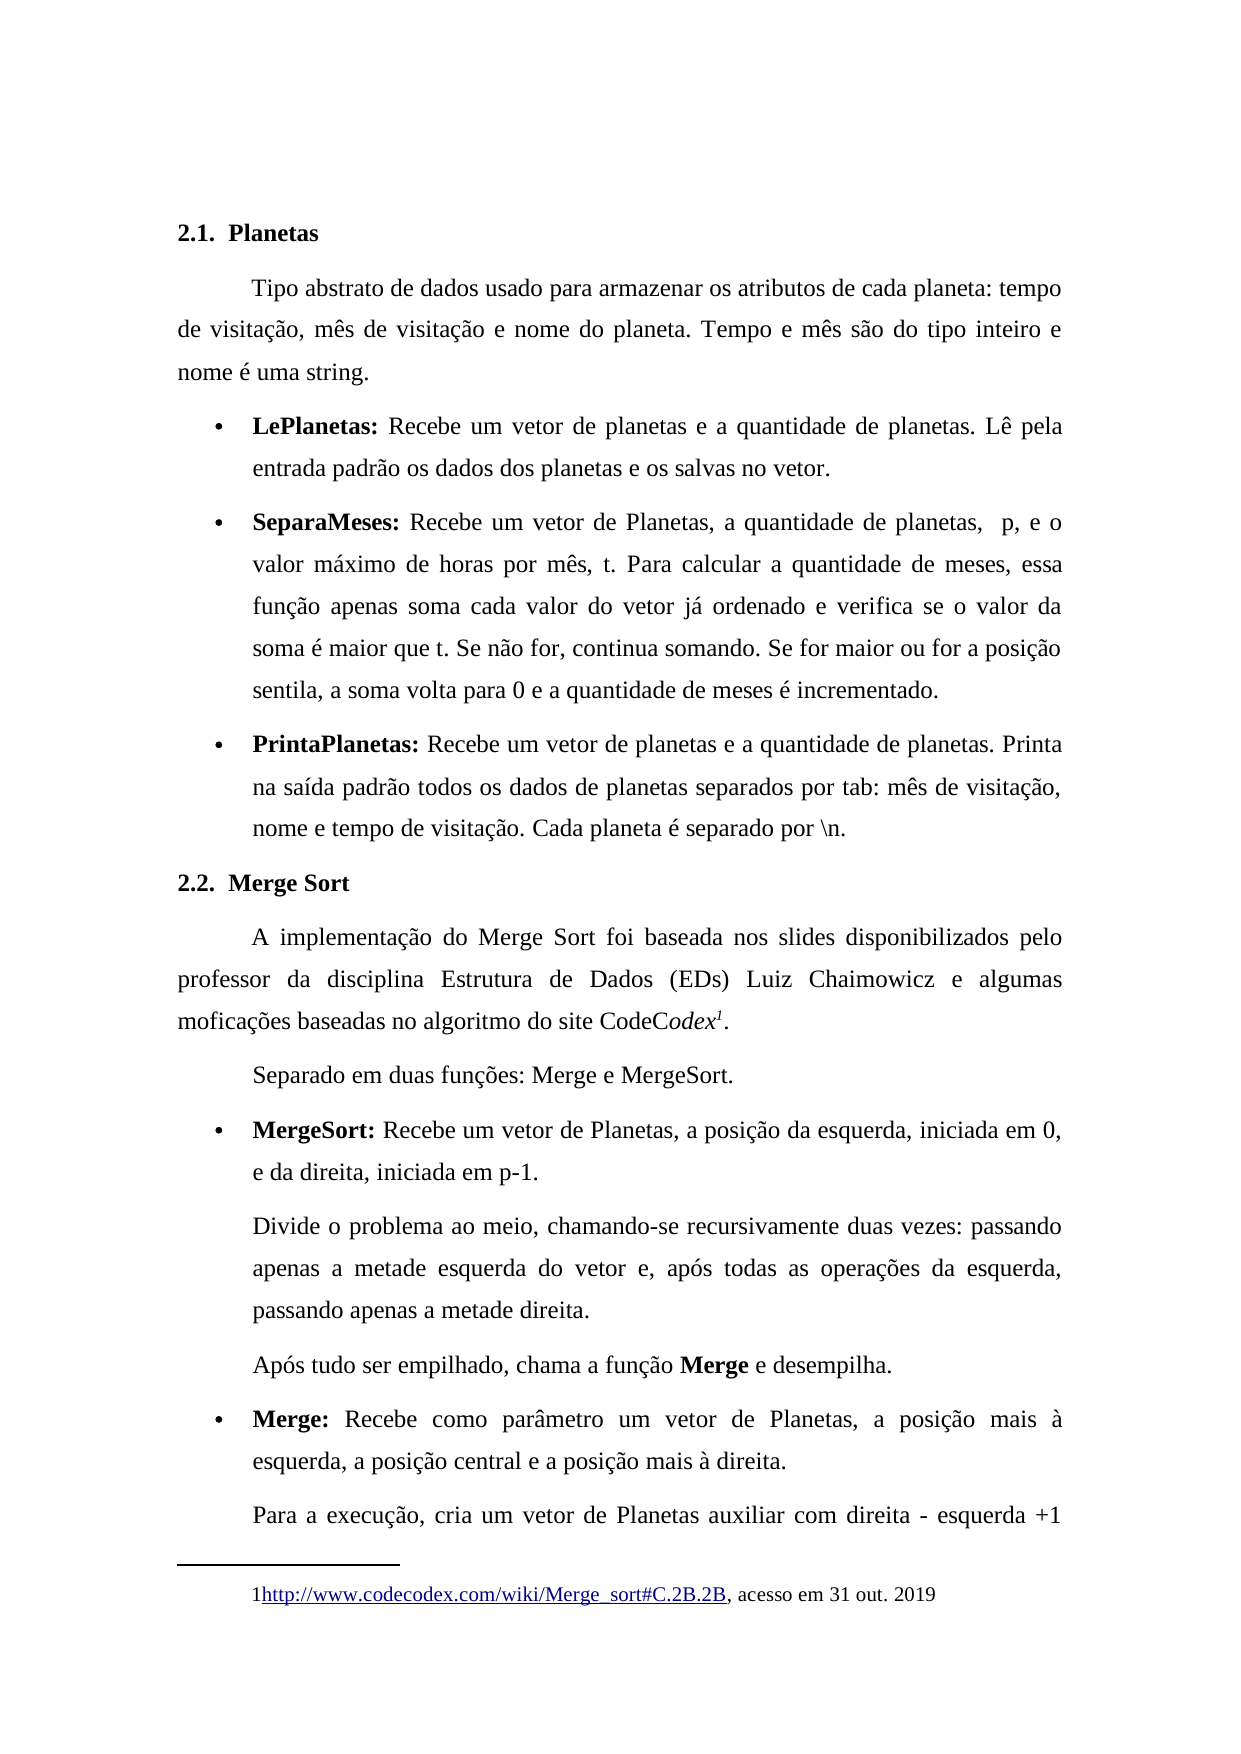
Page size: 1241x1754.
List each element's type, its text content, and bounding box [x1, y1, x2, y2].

list A implementação do Merge Sort foi baseada nos slides disponibilizados pelo professor da disciplina Estrutura de Dados (EDs) Luiz Chaimowicz e algumas moficações baseadas no algoritmo do site CodeCodex. [177, 923, 1063, 1035]
list Após tudo ser empilhado, chama a função Merge e desempilha. [215, 1351, 1063, 1378]
list http://www.codecodex.com/wiki/Merge_sort#C.2B.2B, acesso em 31 out. 2019 [177, 1583, 1063, 1606]
list Divide o problema ao meio, chamando-se recursivamente duas vezes: passando apenas a metade esquerda do vetor e, após todas as operações da esquerda, passando apenas a metade direita. [215, 1212, 1063, 1324]
list SeparaMeses: Recebe um vetor de Planetas, a quantidade de planetas, p, e o valor máximo de horas por mês, t. Para calcular a quantidade de meses, essa função apenas soma cada valor do vetor já ordenado e verifica se o valor da soma é maior que t. Se não for, continua somando. Se for maior ou for a posição sentila, a soma volta para 0 e a quantidade de meses é incrementado. [215, 508, 1063, 704]
list PrintaPlanetas: Recebe um vetor de planetas e a quantidade de planetas. Printa na saída padrão todos os dados de planetas separados por tab: mês de visitação, nome e tempo de visitação. Cada planeta é separado por \n. [215, 730, 1063, 842]
list Tipo abstrato de dados usado para armazenar os atributos de cada planeta: tempo de visitação, mês de visitação e nome do planeta. Tempo e mês são do tipo inteiro e nome é uma string. [177, 273, 1063, 385]
list 2.2. Merge Sort [177, 869, 1063, 897]
list MergeSort: Recebe um vetor de Planetas, a posição da esquerda, iniciada em 0, e da direita, iniciada em p-1. [215, 1116, 1063, 1186]
list Para a execução, cria um vetor de Planetas auxiliar com direita - esquerda +1 [215, 1501, 1063, 1529]
list Merge: Recebe como parâmetro um vetor de Planetas, a posição mais à esquerda, a posição central e a posição mais à direita. [215, 1405, 1063, 1475]
list LePlanetas: Recebe um vetor de planetas e a quantidade de planetas. Lê pela entrada padrão os dados dos planetas e os salvas no vetor. [215, 412, 1063, 482]
list Separado em duas funções: Merge e MergeSort. [215, 1061, 1063, 1089]
list 2.1. Planetas [140, 219, 1063, 247]
